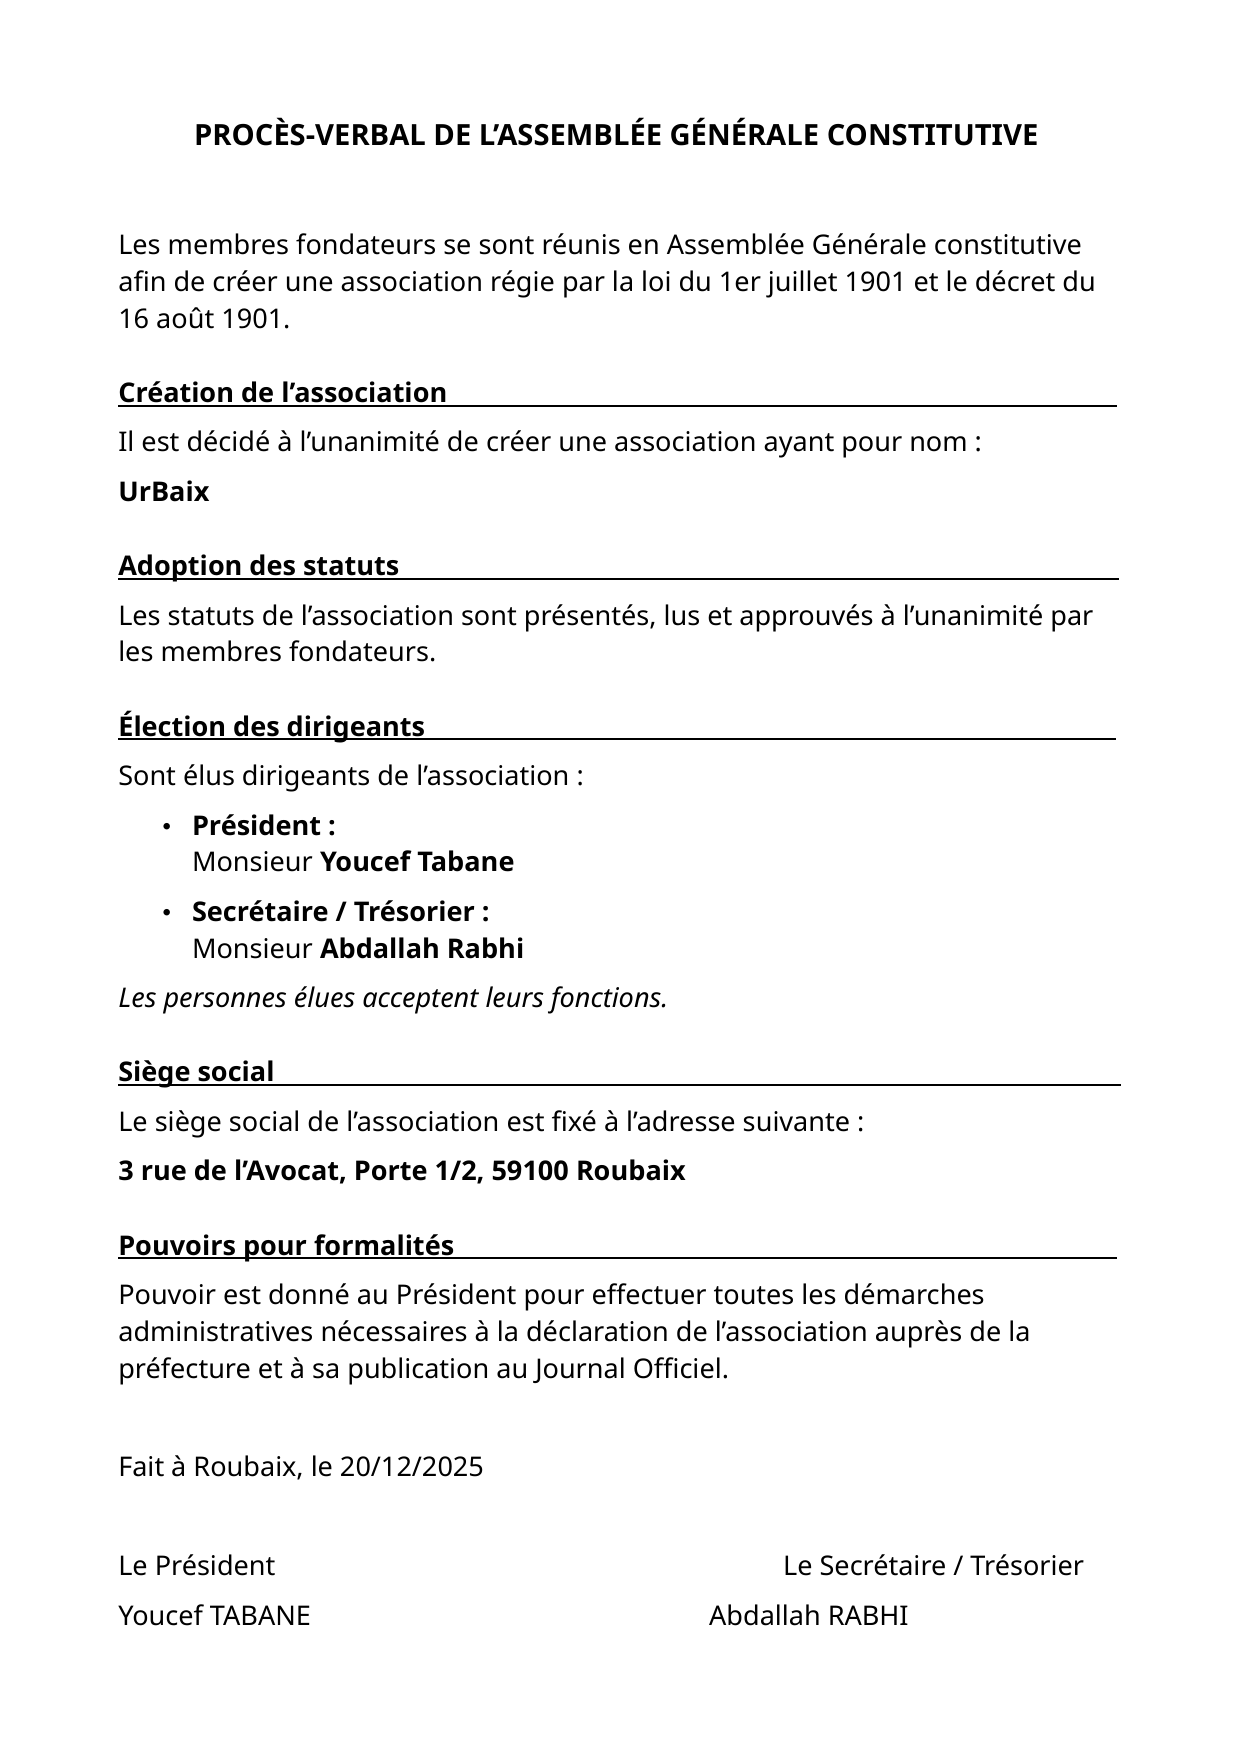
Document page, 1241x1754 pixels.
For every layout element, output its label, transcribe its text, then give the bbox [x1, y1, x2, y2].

subtitle Adoption des statuts [118, 547, 1122, 583]
text Les membres fondateurs se sont réunis en Assemblée Générale constitutive afin de créer une association régie par la loi du 1er juillet 1901 et le décret du 16 août 1901. [118, 225, 1122, 336]
subtitle Création de l’association [118, 373, 1122, 410]
text Le Président Le Secrétaire / Trésorier [118, 1547, 1122, 1583]
subtitle Élection des dirigeants [118, 707, 1122, 744]
subtitle Siège social [118, 1053, 1122, 1090]
text Les statuts de l’association sont présentés, lus et approuvés à l’unanimité par les membres fondateurs. [118, 596, 1122, 670]
list Président : Monsieur Youcef Tabane [162, 806, 1122, 880]
text UrBaix [118, 472, 1122, 509]
text Youcef TABANE Abdallah RABHI [118, 1596, 1122, 1633]
text Pouvoir est donné au Président pour effectuer toutes les démarches administratives nécessaires à la déclaration de l’association auprès de la préfecture et à sa publication au Journal Officiel. [118, 1275, 1122, 1386]
list Secrétaire / Trésorier : Monsieur Abdallah Rabhi [162, 892, 1122, 966]
text Fait à Roubaix, le 20/12/2025 [118, 1448, 1122, 1485]
text Il est décidé à l’unanimité de créer une association ayant pour nom : [118, 423, 1122, 460]
text PROCÈS-VERBAL DE L’ASSEMBLÉE GÉNÉRALE CONSTITUTIVE [118, 114, 1122, 154]
text Le siège social de l’association est fixé à l’adresse suivante : [118, 1102, 1122, 1139]
text Les personnes élues acceptent leurs fonctions. [118, 978, 1122, 1015]
text Sont élus dirigeants de l’association : [118, 757, 1122, 793]
text 3 rue de l’Avocat, Porte 1/2, 59100 Roubaix [118, 1152, 1122, 1188]
subtitle Pouvoirs pour formalités [118, 1226, 1122, 1263]
